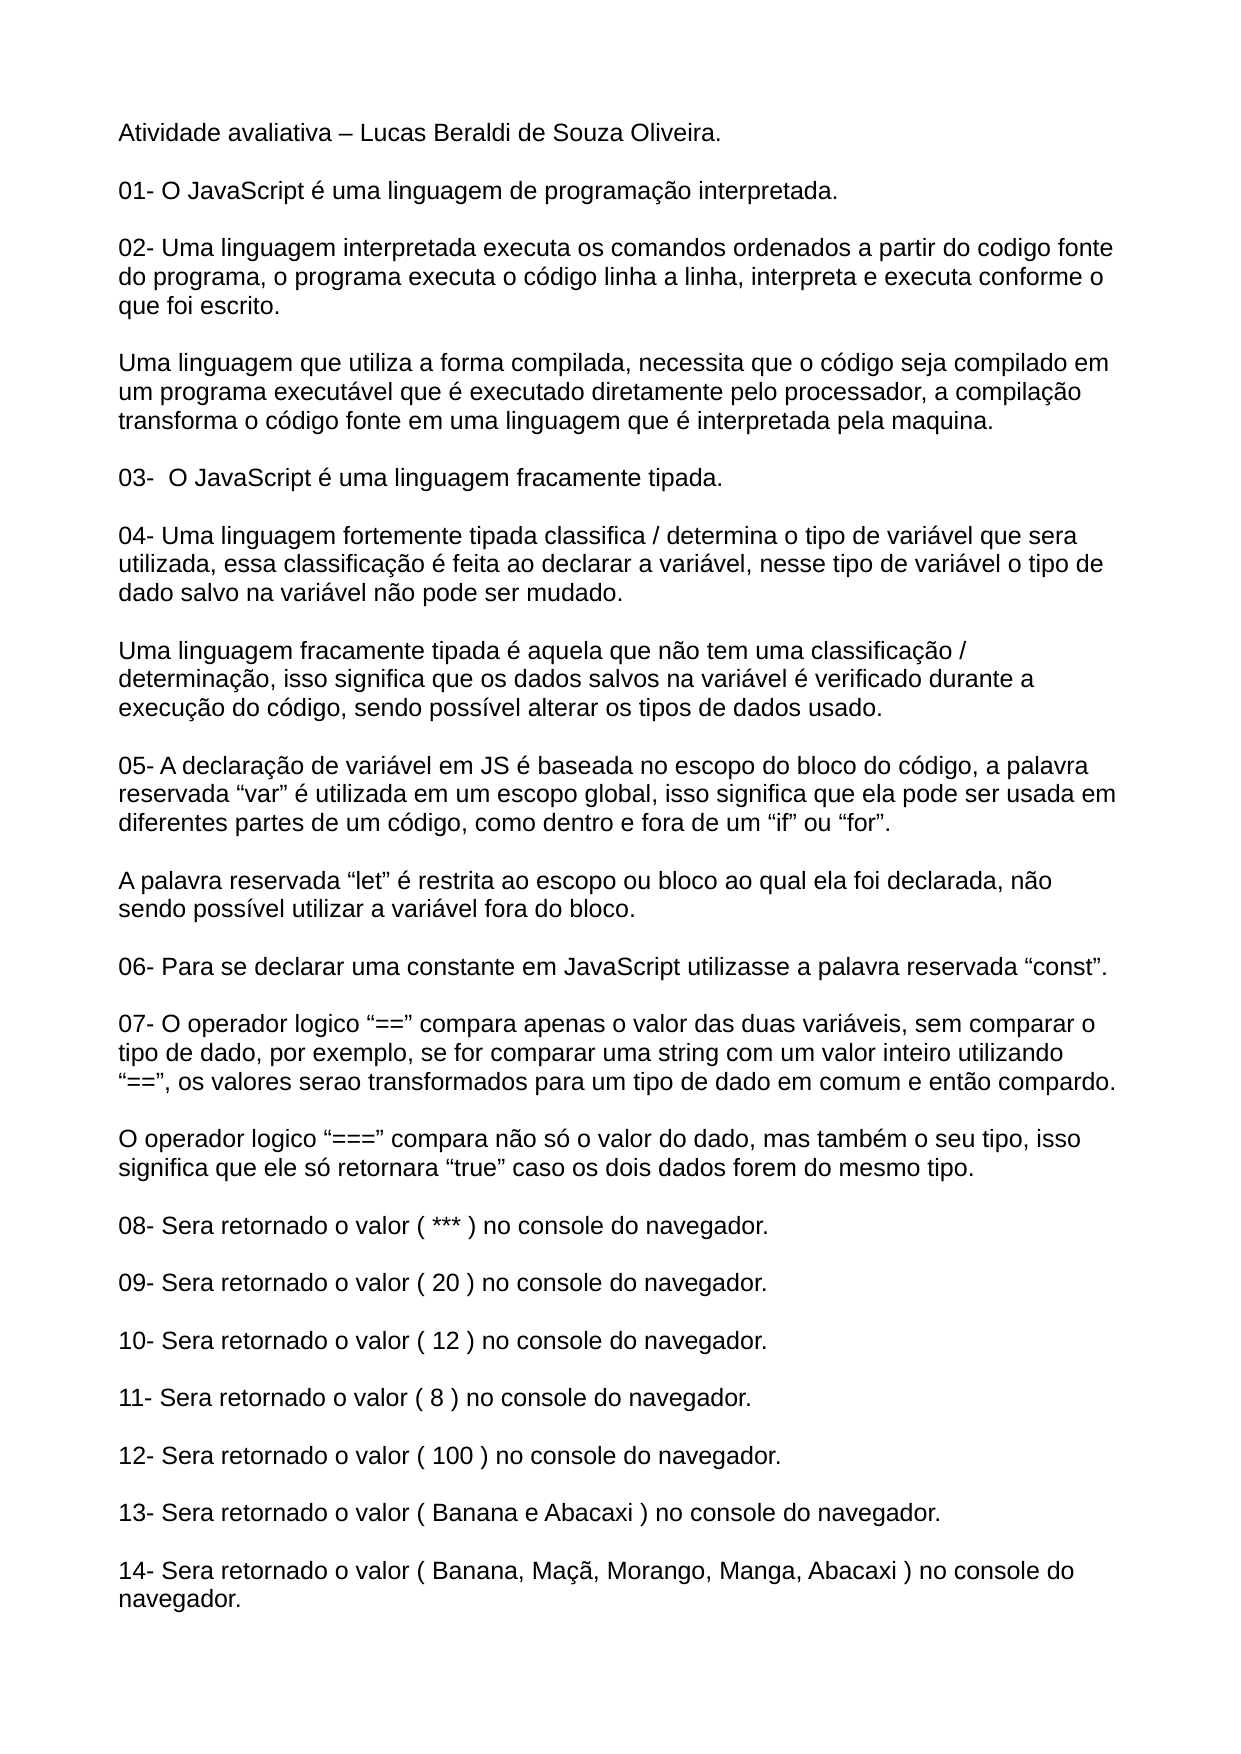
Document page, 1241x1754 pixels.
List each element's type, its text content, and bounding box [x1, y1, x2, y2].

text 06- Para se declarar uma constante em JavaScript utilizasse a palavra reservada “const”. [118, 952, 1122, 981]
text 13- Sera retornado o valor ( Banana e Abacaxi ) no console do navegador. [118, 1498, 1122, 1527]
text O operador logico “===” compara não só o valor do dado, mas também o seu tipo, isso significa que ele só retornara “true” caso os dois dados forem do mesmo tipo. [118, 1124, 1122, 1182]
text 11- Sera retornado o valor ( 8 ) no console do navegador. [118, 1383, 1122, 1412]
text 02- Uma linguagem interpretada executa os comandos ordenados a partir do codigo fonte do programa, o programa executa o código linha a linha, interpreta e executa conforme o que foi escrito. [118, 233, 1122, 319]
text 12- Sera retornado o valor ( 100 ) no console do navegador. [118, 1441, 1122, 1469]
text 03- O JavaScript é uma linguagem fracamente tipada. [118, 463, 1122, 492]
text Atividade avaliativa – Lucas Beraldi de Souza Oliveira. [118, 118, 1122, 147]
text Uma linguagem fracamente tipada é aquela que não tem uma classificação / determinação, isso significa que os dados salvos na variável é verificado durante a execução do código, sendo possível alterar os tipos de dados usado. [118, 636, 1122, 722]
text Uma linguagem que utiliza a forma compilada, necessita que o código seja compilado em um programa executável que é executado diretamente pelo processador, a compilação transforma o código fonte em uma linguagem que é interpretada pela maquina. [118, 348, 1122, 434]
text A palavra reservada “let” é restrita ao escopo ou bloco ao qual ela foi declarada, não sendo possível utilizar a variável fora do bloco. [118, 866, 1122, 923]
text 08- Sera retornado o valor ( *** ) no console do navegador. [118, 1211, 1122, 1239]
text 04- Uma linguagem fortemente tipada classifica / determina o tipo de variável que sera utilizada, essa classificação é feita ao declarar a variável, nesse tipo de variável o tipo de dado salvo na variável não pode ser mudado. [118, 521, 1122, 607]
text 01- O JavaScript é uma linguagem de programação interpretada. [118, 176, 1122, 204]
text 09- Sera retornado o valor ( 20 ) no console do navegador. [118, 1268, 1122, 1297]
text 05- A declaração de variável em JS é baseada no escopo do bloco do código, a palavra reservada “var” é utilizada em um escopo global, isso significa que ela pode ser usada em diferentes partes de um código, como dentro e fora de um “if” ou “for”. [118, 751, 1122, 837]
text 14- Sera retornado o valor ( Banana, Maçã, Morango, Manga, Abacaxi ) no console do navegador. [118, 1556, 1122, 1613]
text 07- O operador logico “==” compara apenas o valor das duas variáveis, sem comparar o tipo de dado, por exemplo, se for comparar uma string com um valor inteiro utilizando “==”, os valores serao transformados para um tipo de dado em comum e então compardo. [118, 1009, 1122, 1096]
text 10- Sera retornado o valor ( 12 ) no console do navegador. [118, 1326, 1122, 1354]
